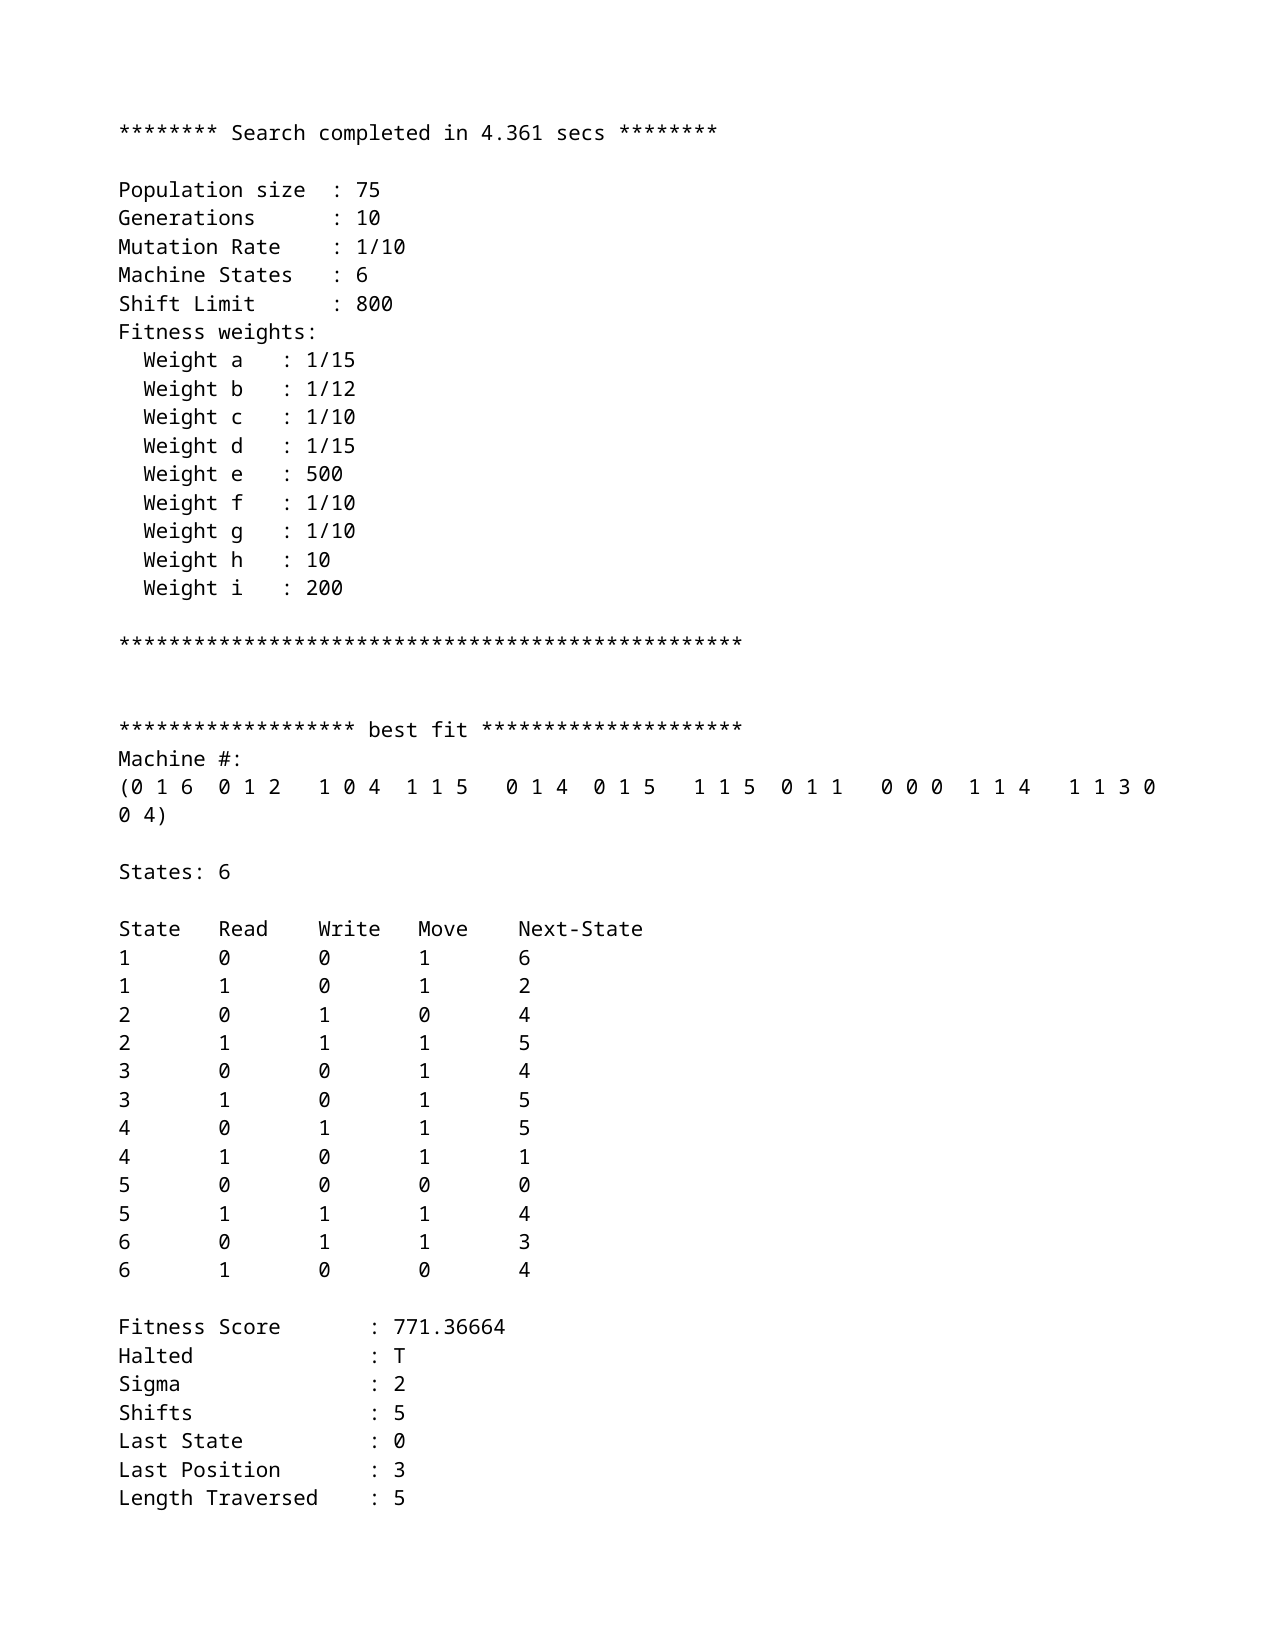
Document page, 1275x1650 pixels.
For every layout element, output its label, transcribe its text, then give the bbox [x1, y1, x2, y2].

text Weight f : 1/10 [118, 488, 1157, 516]
text 6 0 1 1 3 [118, 1227, 1157, 1256]
text States: 6 [118, 857, 1157, 886]
text Sigma : 2 [118, 1369, 1157, 1398]
text 2 1 1 1 5 [118, 1028, 1157, 1057]
text Weight h : 10 [118, 545, 1157, 573]
text Last Position : 3 [118, 1455, 1157, 1483]
text Weight i : 200 [118, 573, 1157, 602]
text 1 1 0 1 2 [118, 971, 1157, 1000]
text Halted : T [118, 1341, 1157, 1369]
text Weight d : 1/15 [118, 431, 1157, 459]
text Weight c : 1/10 [118, 402, 1157, 431]
text 6 1 0 0 4 [118, 1256, 1157, 1284]
text Machine #: [118, 744, 1157, 772]
text Shifts : 5 [118, 1398, 1157, 1426]
text ******** Search completed in 4.361 secs ******** [118, 118, 1157, 147]
text ******************* best fit ********************* [118, 715, 1157, 744]
text Machine States : 6 [118, 260, 1157, 289]
text 5 0 0 0 0 [118, 1170, 1157, 1199]
text ************************************************** [118, 630, 1157, 658]
text Fitness weights: [118, 317, 1157, 346]
text Fitness Score : 771.36664 [118, 1312, 1157, 1341]
text 1 0 0 1 6 [118, 943, 1157, 971]
text Weight a : 1/15 [118, 346, 1157, 374]
text State Read Write Move Next-State [118, 914, 1157, 943]
text 4 1 0 1 1 [118, 1142, 1157, 1170]
text Generations : 10 [118, 203, 1157, 232]
text 3 0 0 1 4 [118, 1057, 1157, 1085]
text Length Traversed : 5 [118, 1483, 1157, 1512]
text 3 1 0 1 5 [118, 1085, 1157, 1113]
text Weight e : 500 [118, 459, 1157, 488]
text Weight b : 1/12 [118, 374, 1157, 402]
text Population size : 75 [118, 175, 1157, 203]
text (0 1 6 0 1 2 1 0 4 1 1 5 0 1 4 0 1 5 1 1 5 0 1 1 0 0 0 1 1 4 1 1 3 0 0 4) [118, 772, 1157, 829]
text Shift Limit : 800 [118, 289, 1157, 317]
text 5 1 1 1 4 [118, 1199, 1157, 1227]
text Last State : 0 [118, 1426, 1157, 1455]
text Weight g : 1/10 [118, 516, 1157, 545]
text Mutation Rate : 1/10 [118, 232, 1157, 260]
text 4 0 1 1 5 [118, 1113, 1157, 1142]
text 2 0 1 0 4 [118, 1000, 1157, 1028]
